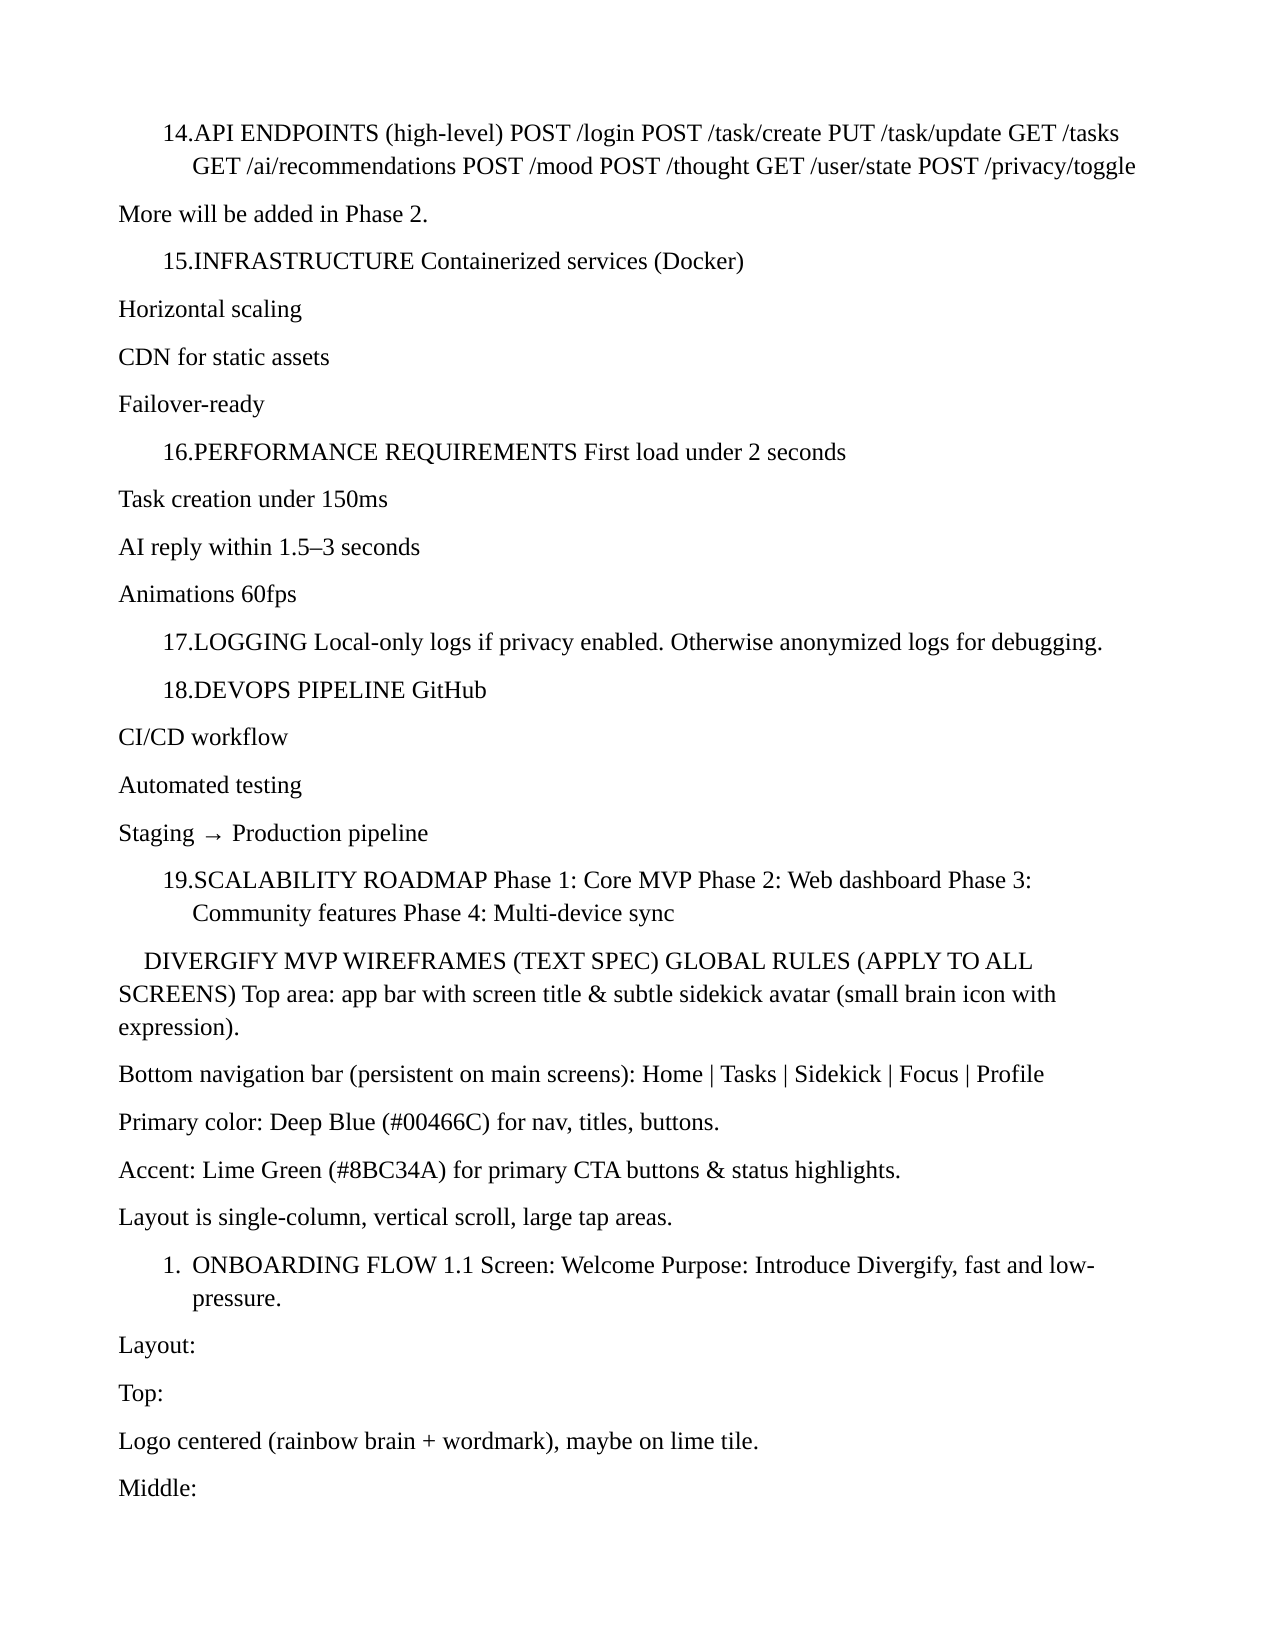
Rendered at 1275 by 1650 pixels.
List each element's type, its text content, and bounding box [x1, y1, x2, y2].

list PERFORMANCE REQUIREMENTS First load under 2 seconds [162, 437, 1157, 466]
list DEVOPS PIPELINE GitHub [162, 675, 1157, 703]
list LOGGING Local-only logs if privacy enabled. Otherwise anonymized logs for debugging. [162, 627, 1157, 656]
text Automated testing [118, 770, 1157, 799]
list SCALABILITY ROADMAP Phase 1: Core MVP Phase 2: Web dashboard Phase 3: Community features Phase 4: Multi-device sync [162, 865, 1157, 927]
text AI reply within 1.5–3 seconds [118, 532, 1157, 561]
text Middle: [118, 1473, 1157, 1502]
text 📱 DIVERGIFY MVP WIREFRAMES (TEXT SPEC) GLOBAL RULES (APPLY TO ALL SCREENS) Top area: app bar with screen title & subtle sidekick avatar (small brain icon with expression). [118, 946, 1157, 1041]
text Accent: Lime Green (#8BC34A) for primary CTA buttons & status highlights. [118, 1155, 1157, 1183]
text Logo centered (rainbow brain + wordmark), maybe on lime tile. [118, 1426, 1157, 1454]
text Animations 60fps [118, 579, 1157, 608]
text CDN for static assets [118, 342, 1157, 370]
text Primary color: Deep Blue (#00466C) for nav, titles, buttons. [118, 1107, 1157, 1136]
text Task creation under 150ms [118, 484, 1157, 513]
text Layout: [118, 1331, 1157, 1359]
text Layout is single-column, vertical scroll, large tap areas. [118, 1202, 1157, 1231]
text More will be added in Phase 2. [118, 199, 1157, 227]
list ONBOARDING FLOW 1.1 Screen: Welcome Purpose: Introduce Divergify, fast and low-pressure. [162, 1250, 1157, 1312]
list API ENDPOINTS (high-level) POST /login POST /task/create PUT /task/update GET /tasks GET /ai/recommendations POST /mood POST /thought GET /user/state POST /privacy/toggle [162, 118, 1157, 180]
text Bottom navigation bar (persistent on main screens): Home | Tasks | Sidekick | Focus | Profile [118, 1059, 1157, 1088]
text CI/CD workflow [118, 722, 1157, 751]
text Horizontal scaling [118, 294, 1157, 323]
list INFRASTRUCTURE Containerized services (Docker) [162, 246, 1157, 275]
text Staging → Production pipeline [118, 818, 1157, 846]
text Failover-ready [118, 389, 1157, 418]
text Top: [118, 1378, 1157, 1407]
